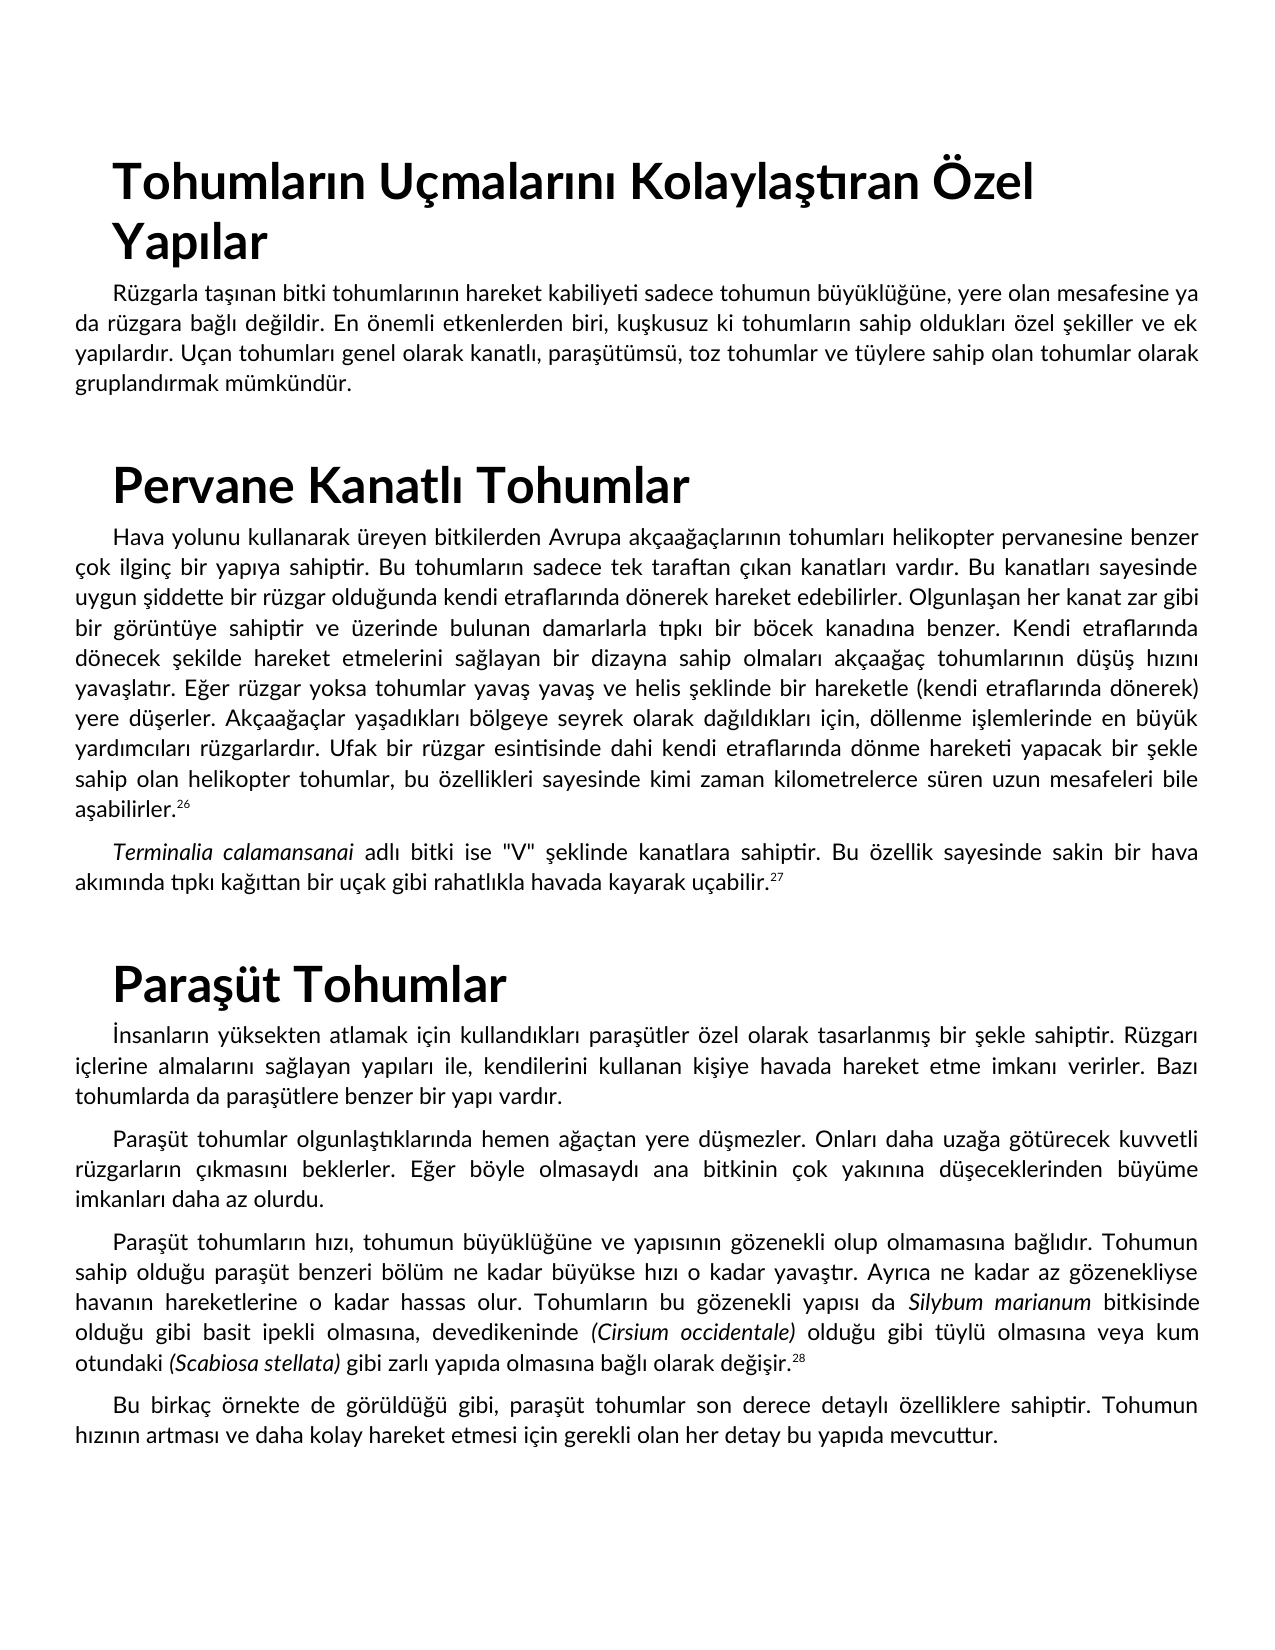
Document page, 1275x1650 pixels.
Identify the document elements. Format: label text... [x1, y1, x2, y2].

subtitle Paraşüt Tohumlar [112, 953, 1200, 1013]
subtitle Pervane Kanatlı Tohumlar [112, 454, 1200, 514]
subtitle Tohumların Uçmalarını Kolaylaştıran Özel Yapılar [112, 150, 1200, 270]
text Paraşüt tohumların hızı, tohumun büyüklüğüne ve yapısının gözenekli olup olmamasına bağlıdır. Tohumun sahip olduğu paraşüt benzeri bölüm ne kadar büyükse hızı o kadar yavaştır. Ayrıca ne kadar az gözenekliyse havanın hareketlerine o kadar hassas olur. Tohumların bu gözenekli yapısı da Silybum marianum bitkisinde olduğu gibi basit ipekli olmasına, devedikeninde (Cirsium occidentale) olduğu gibi tüylü olmasına veya kum otundaki (Scabiosa stellata) gibi zarlı yapıda olmasına bağlı olarak değişir.28 [75, 1227, 1200, 1376]
text Rüzgarla taşınan bitki tohumlarının hareket kabiliyeti sadece tohumun büyüklüğüne, yere olan mesafesine ya da rüzgara bağlı değildir. En önemli etkenlerden biri, kuşkusuz ki tohumların sahip oldukları özel şekiller ve ek yapılardır. Uçan tohumları genel olarak kanatlı, paraşütümsü, toz tohumlar ve tüylere sahip olan tohumlar olarak gruplandırmak mümkündür. [75, 278, 1200, 396]
text Bu birkaç örnekte de görüldüğü gibi, paraşüt tohumlar son derece detaylı özelliklere sahiptir. Tohumun hızının artması ve daha kolay hareket etmesi için gerekli olan her detay bu yapıda mevcuttur. [75, 1391, 1200, 1449]
text Paraşüt tohumlar olgunlaştıklarında hemen ağaçtan yere düşmezler. Onları daha uzağa götürecek kuvvetli rüzgarların çıkmasını beklerler. Eğer böyle olmasaydı ana bitkinin çok yakınına düşeceklerinden büyüme imkanları daha az olurdu. [75, 1124, 1200, 1212]
text Terminalia calamansanai adlı bitki ise "V" şeklinde kanatlara sahiptir. Bu özellik sayesinde sakin bir hava akımında tıpkı kağıttan bir uçak gibi rahatlıkla havada kayarak uçabilir.27 [75, 837, 1200, 895]
text İnsanların yüksekten atlamak için kullandıkları paraşütler özel olarak tasarlanmış bir şekle sahiptir. Rüzgarı içlerine almalarını sağlayan yapıları ile, kendilerini kullanan kişiye havada hareket etme imkanı verirler. Bazı tohumlarda da paraşütlere benzer bir yapı vardır. [75, 1021, 1200, 1109]
text Hava yolunu kullanarak üreyen bitkilerden Avrupa akçaağaçlarının tohumları helikopter pervanesine benzer çok ilginç bir yapıya sahiptir. Bu tohumların sadece tek taraftan çıkan kanatları vardır. Bu kanatları sayesinde uygun şiddette bir rüzgar olduğunda kendi etraflarında dönerek hareket edebilirler. Olgunlaşan her kanat zar gibi bir görüntüye sahiptir ve üzerinde bulunan damarlarla tıpkı bir böcek kanadına benzer. Kendi etraflarında dönecek şekilde hareket etmelerini sağlayan bir dizayna sahip olmaları akçaağaç tohumlarının düşüş hızını yavaşlatır. Eğer rüzgar yoksa tohumlar yavaş yavaş ve helis şeklinde bir hareketle (kendi etraflarında dönerek) yere düşerler. Akçaağaçlar yaşadıkları bölgeye seyrek olarak dağıldıkları için, döllenme işlemlerinde en büyük yardımcıları rüzgarlardır. Ufak bir rüzgar esintisinde dahi kendi etraflarında dönme hareketi yapacak bir şekle sahip olan helikopter tohumlar, bu özellikleri sayesinde kimi zaman kilometrelerce süren uzun mesafeleri bile aşabilirler.26 [75, 523, 1200, 822]
